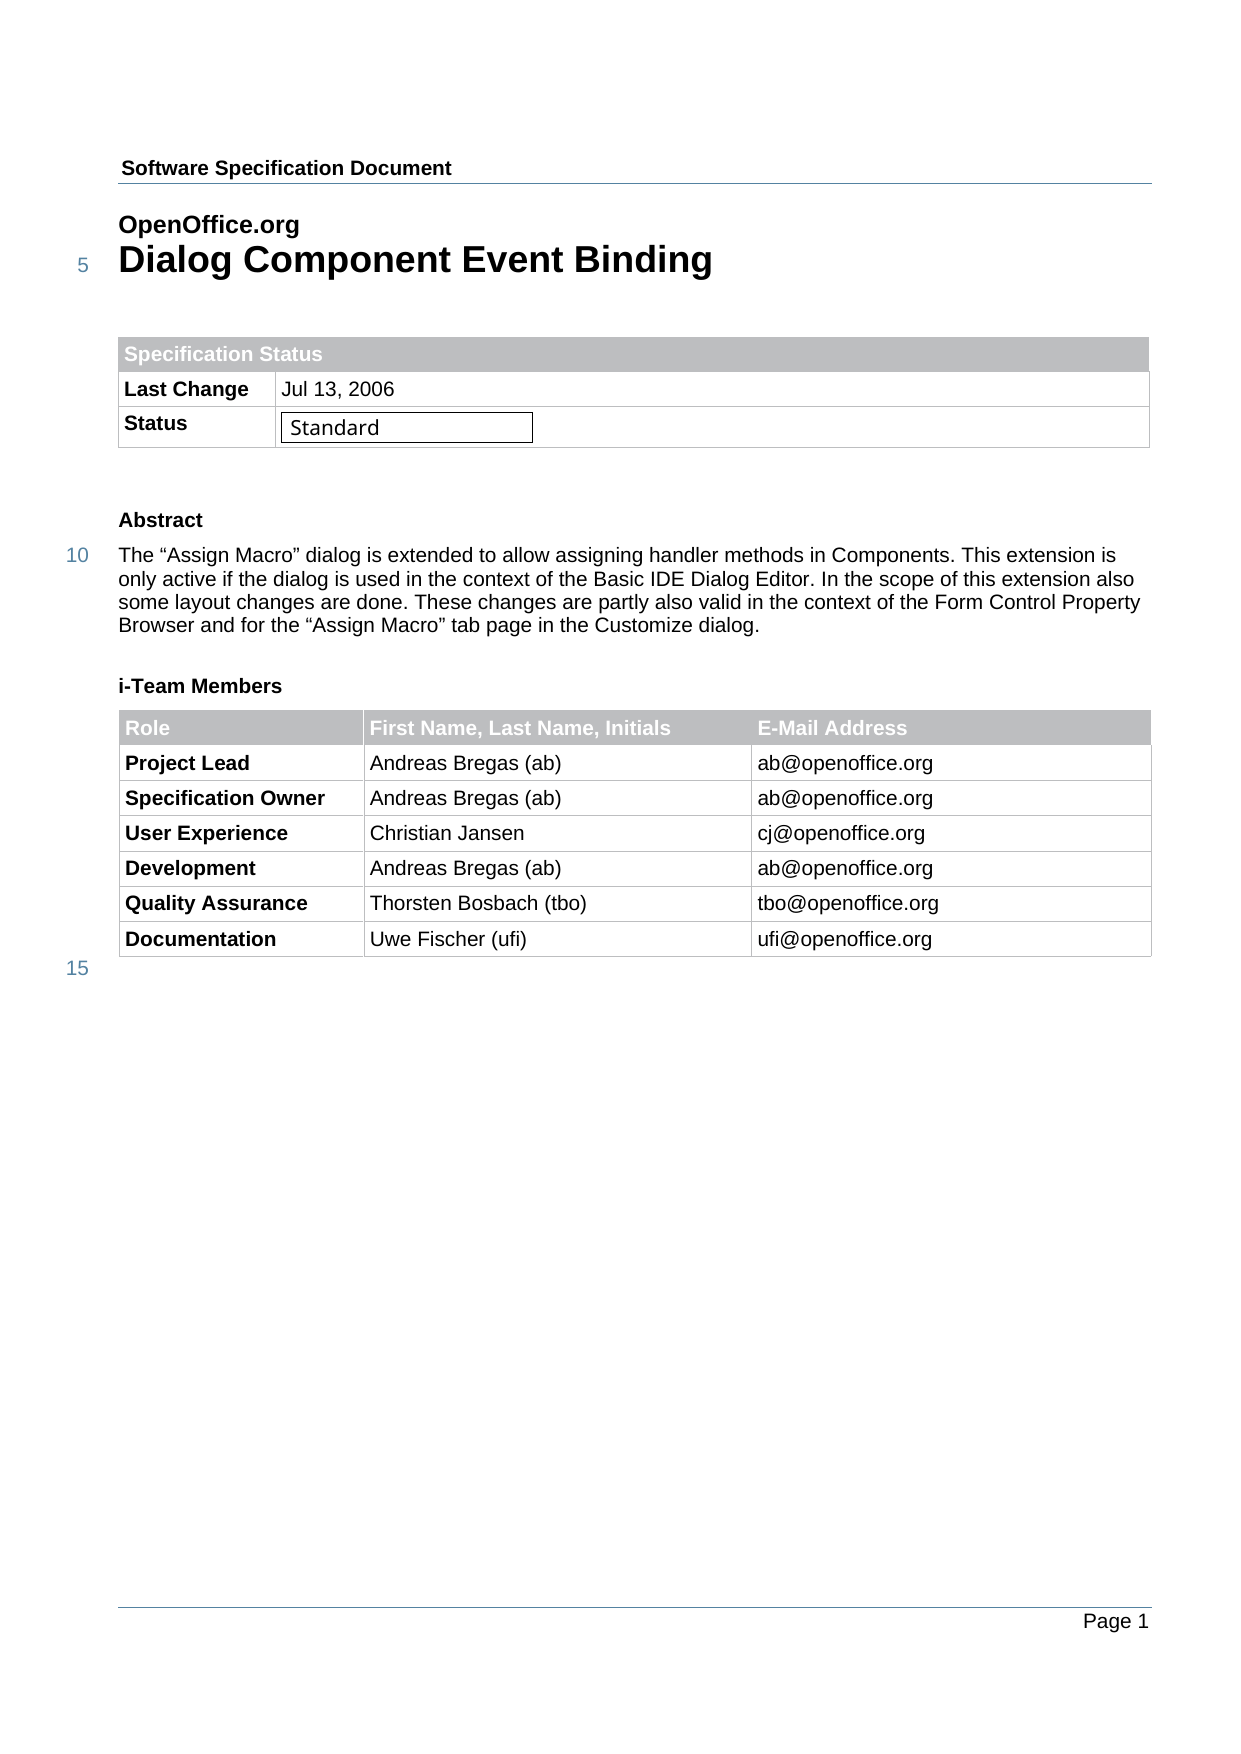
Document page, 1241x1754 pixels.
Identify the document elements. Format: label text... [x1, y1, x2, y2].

table_cell Status [119, 407, 275, 447]
table_cell Andreas Bregas (ab) [365, 745, 751, 780]
table_header Specification Status [118, 337, 1149, 371]
table_cell ab@openoffice.org [752, 745, 1151, 780]
table_cell Thorsten Bosbach (tbo) [365, 887, 751, 921]
table_cell cj@openoffice.org [752, 816, 1151, 851]
table_header First Name, Last Name, Initials [364, 710, 751, 745]
table_cell Uwe Fischer (ufi) [365, 922, 751, 956]
table_cell ab@openoffice.org [752, 852, 1151, 886]
text Dialog Component Event Binding [118, 239, 1152, 281]
table_cell Project Lead [120, 745, 363, 780]
subtitle Abstract [118, 508, 1152, 531]
table_cell Christian Jansen [365, 816, 751, 851]
table_cell Andreas Bregas (ab) [365, 852, 751, 886]
table_cell Quality Assurance [120, 887, 363, 921]
subtitle i-Team Members [118, 674, 1152, 698]
table_cell Andreas Bregas (ab) [365, 781, 751, 815]
table_cell tbo@openoffice.org [752, 887, 1151, 921]
table_cell Specification Owner [120, 781, 363, 815]
table_cell Documentation [120, 922, 363, 956]
table_cell PRELIMINARY status is the initial conception of a specification. STANDARD A specification with status Standard is considered to be stable and has the approval of the i-Team. OBSOLETE An Obsolete specification is a specification that has been identified unnecessary. For example due to; technology changes or changes in other standards or specifications. [276, 407, 1149, 447]
table_cell Last Change [119, 372, 275, 406]
table_cell User Experience [120, 816, 363, 851]
table_cell ufi@openoffice.org [752, 922, 1151, 956]
table_header E-Mail Address [751, 710, 1151, 745]
table_cell Development [120, 852, 363, 886]
text The “Assign Macro” dialog is extended to allow assigning handler methods in Components. This extension is only active if the dialog is used in the context of the Basic IDE Dialog Editor. In the scope of this extension also some layout changes are done. These changes are partly also valid in the context of the Form Control Property Browser and for the “Assign Macro” tab page in the Customize dialog. [118, 544, 1152, 637]
table_cell Jul 13, 2006 [276, 372, 1149, 406]
text OpenOffice.org [118, 211, 1152, 239]
table_cell ab@openoffice.org [752, 781, 1151, 815]
table_header Role [119, 710, 363, 745]
text Software Specification Document [118, 154, 1152, 183]
